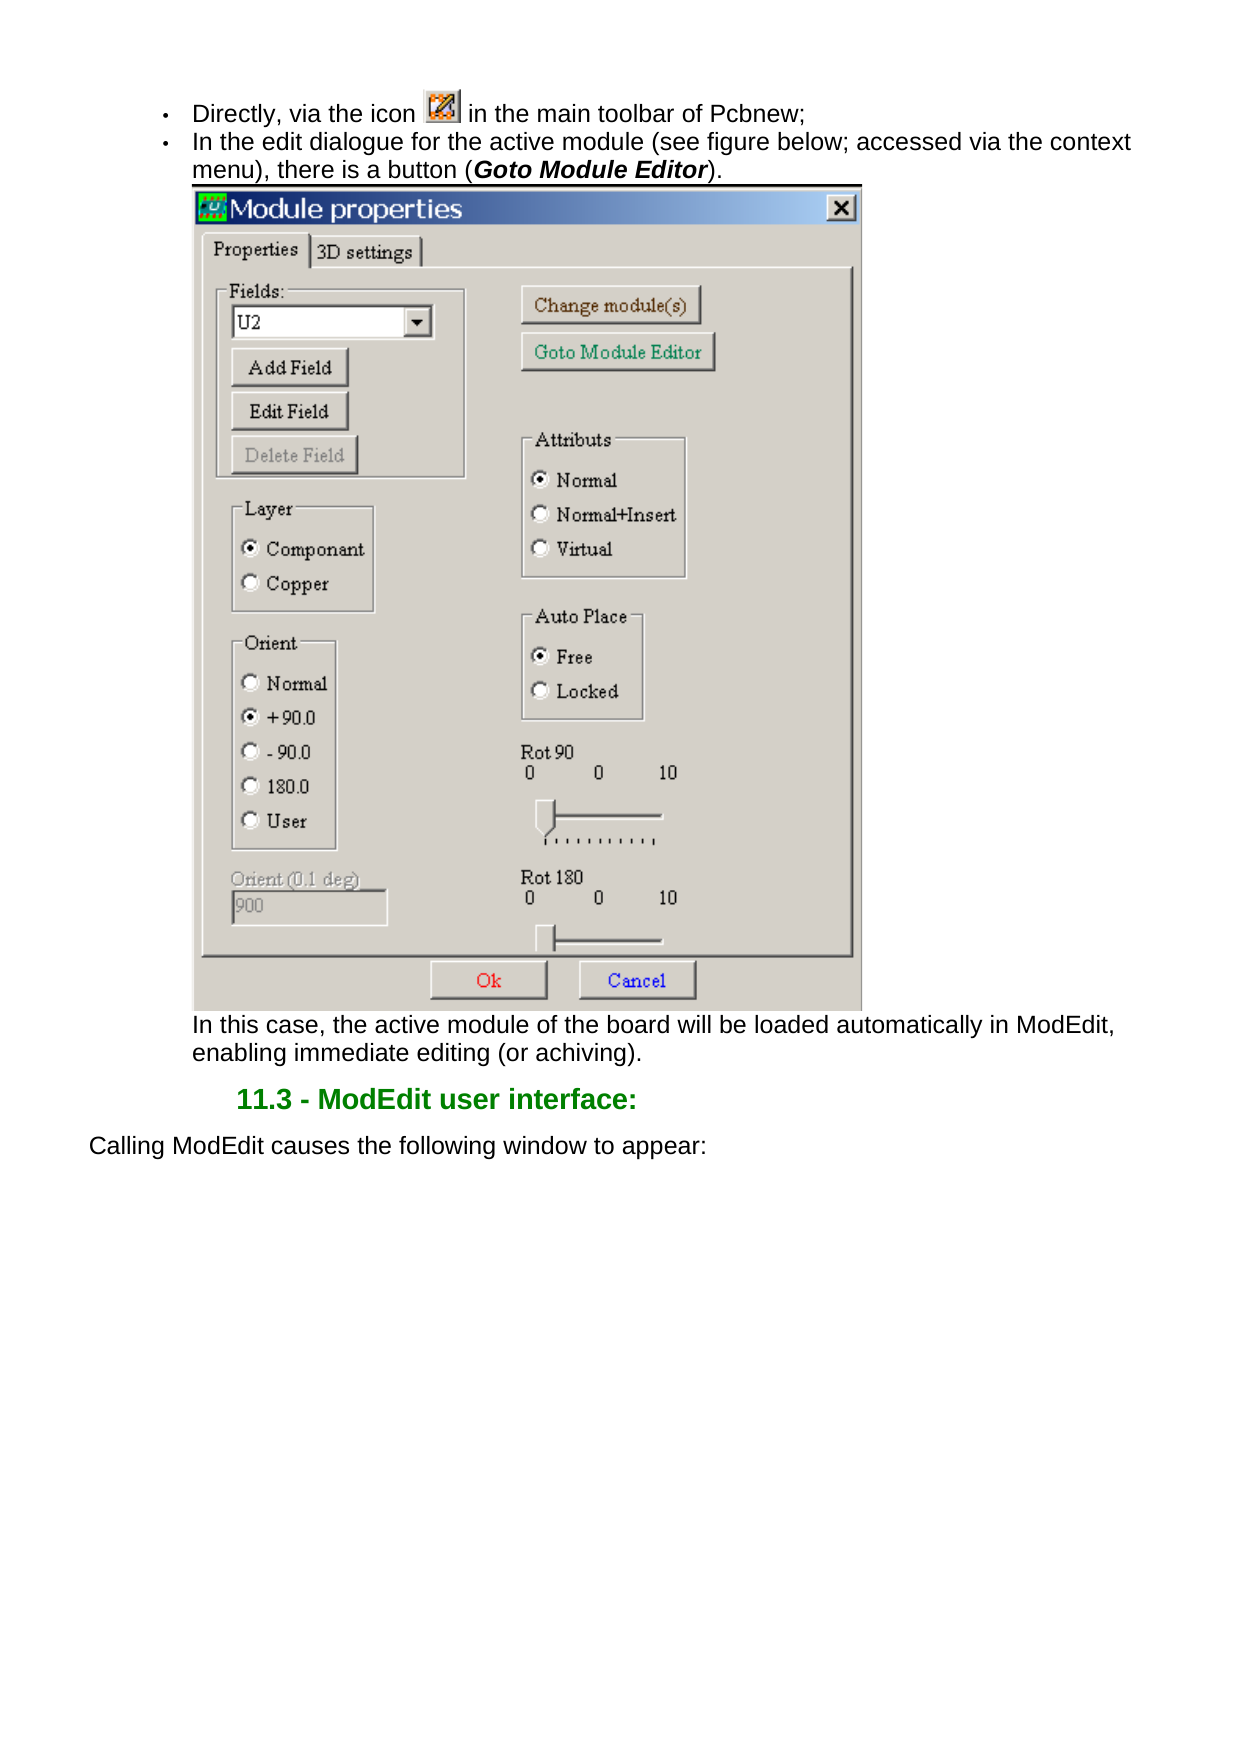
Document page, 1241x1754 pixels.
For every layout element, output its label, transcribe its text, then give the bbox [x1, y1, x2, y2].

picture [423, 88, 461, 123]
text Calling ModEdit causes the following window to appear: [88, 1132, 1152, 1160]
list In the edit dialogue for the active module (see figure below; accessed via the context menu), there is a button (Goto Module Editor). In this case, the active module of the board will be loaded automatically in ModEdit, enabling immediate editing (or achiving). [162, 128, 1152, 1067]
list Directly, via the icon in the main toolbar of Pcbnew; [162, 88, 1152, 128]
subtitle ModEdit user interface: [162, 1083, 1152, 1116]
picture [191, 184, 863, 1011]
